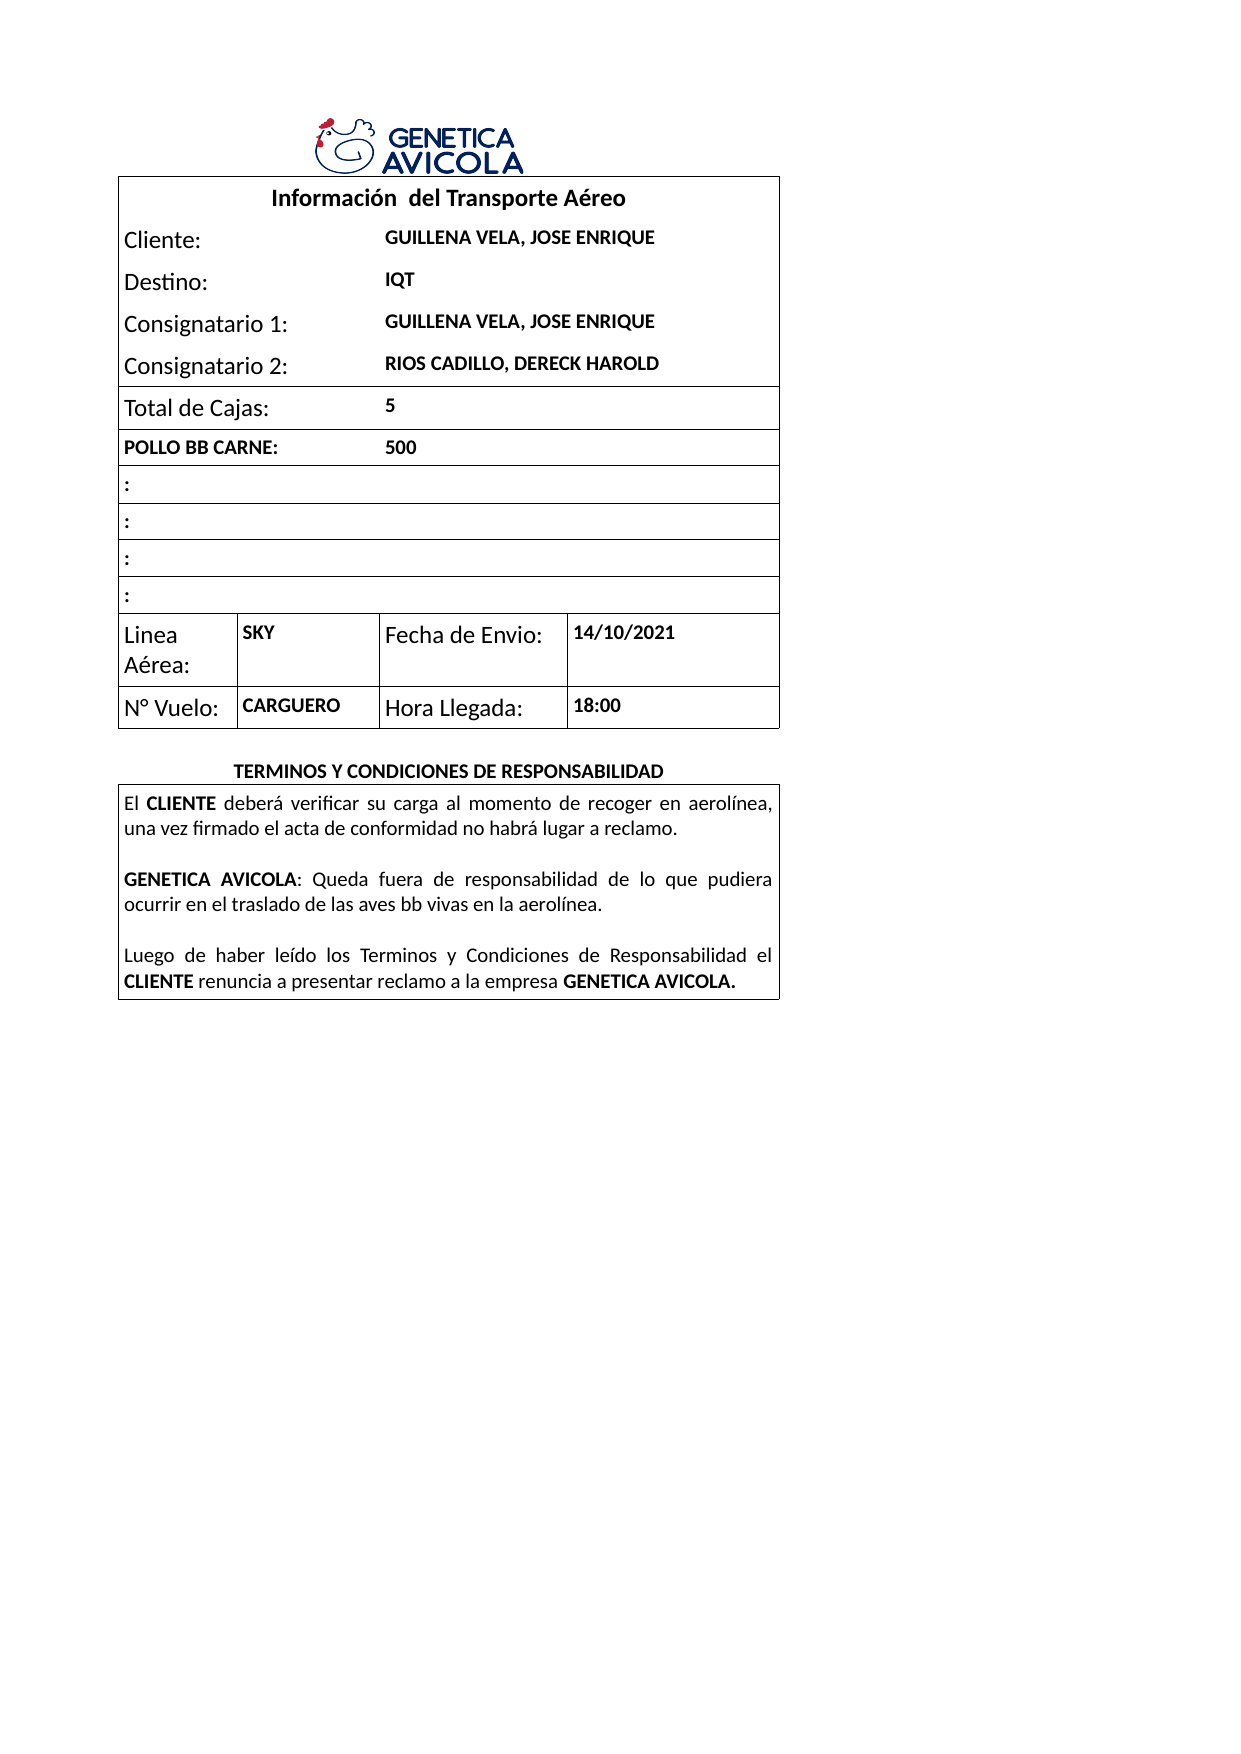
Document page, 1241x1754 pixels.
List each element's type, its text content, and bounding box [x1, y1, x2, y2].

table_cell : [119, 504, 379, 539]
table_cell N° Vuelo: [119, 687, 237, 728]
table_cell CARGUERO [238, 687, 379, 728]
table_cell Destino: [119, 260, 379, 302]
table_cell [379, 577, 779, 613]
table_cell SKY [238, 614, 379, 686]
table_cell 14/10/2021 [568, 614, 779, 686]
table_cell 500 [379, 430, 779, 465]
table_cell : [119, 466, 379, 502]
table_cell Consignatario 2: [119, 344, 379, 386]
table_cell El CLIENTE deberá verificar su carga al momento de recoger en aerolínea, una vez firmado el acta de conformidad no habrá lugar a reclamo. GENETICA AVICOLA: Queda fuera de responsabilidad de lo que pudiera ocurrir en el traslado de las aves bb vivas en la aerolínea. Luego de haber leído los Terminos y Condiciones de Responsabilidad el CLIENTE renuncia a presentar reclamo a la empresa GENETICA AVICOLA. [119, 785, 779, 999]
picture [315, 118, 524, 174]
table_cell 5 [379, 387, 779, 428]
table_cell Consignatario 1: [119, 303, 379, 344]
table_cell GUILLENA VELA, JOSE ENRIQUE [379, 303, 779, 344]
table_cell 18:00 [568, 687, 779, 728]
table_cell Linea Aérea: [119, 614, 237, 686]
table_cell RIOS CADILLO, DERECK HAROLD [379, 344, 779, 386]
table_cell Total de Cajas: [119, 387, 379, 428]
table_cell : [119, 540, 379, 576]
table_cell GUILLENA VELA, JOSE ENRIQUE [379, 219, 779, 260]
table_cell : [119, 577, 379, 613]
table_cell Hora Llegada: [380, 687, 567, 728]
table_cell [379, 466, 779, 502]
table_cell [379, 504, 779, 539]
table_cell POLLO BB CARNE: [119, 430, 379, 465]
table_header Información del Transporte Aéreo [119, 177, 779, 218]
table_cell Cliente: [119, 219, 379, 260]
table_cell TERMINOS Y CONDICIONES DE RESPONSABILIDAD [118, 729, 779, 784]
table_cell IQT [379, 260, 779, 302]
table_cell Fecha de Envio: [380, 614, 567, 686]
table_cell [379, 540, 779, 576]
